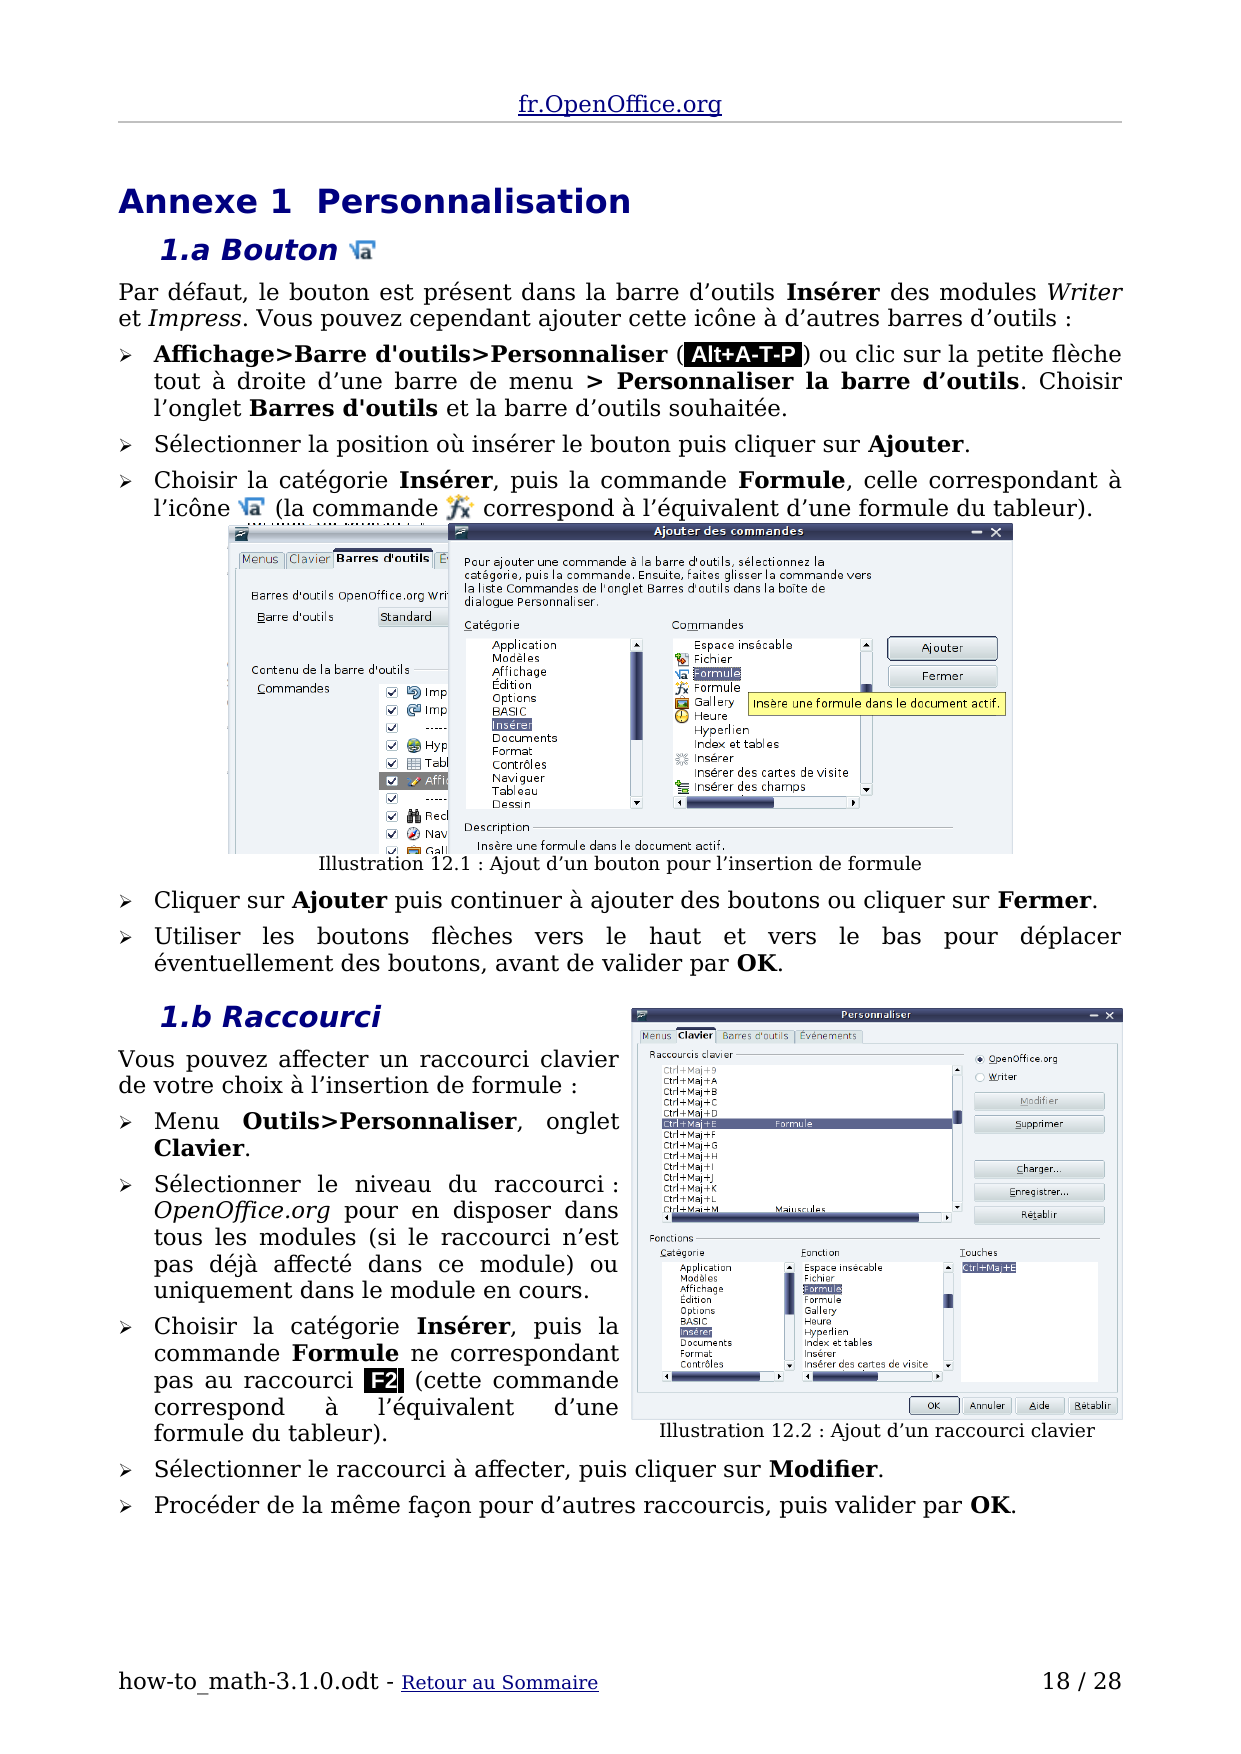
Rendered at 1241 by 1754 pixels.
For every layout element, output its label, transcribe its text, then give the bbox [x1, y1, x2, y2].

picture [227, 523, 1013, 854]
text Vous pouvez affecter un raccourci clavier de votre choix à l’insertion de formule : [118, 1046, 631, 1099]
picture [446, 493, 476, 522]
subtitle Bouton [159, 233, 1122, 267]
list Choisir la catégorie Insérer, puis la commande Formule ne correspondant pas au raccourci F2 (cette commande correspond à l’équivalent d’une formule du tableur). [118, 1313, 1122, 1447]
list Affichage>Barre d'outils>Personnaliser ( Alt+A-T-P ) ou clic sur la petite flèche tout à droite d’une barre de menu > Personnaliser la barre d’outils. Choisir l’onglet Barres d'outils et la barre d’outils souhaitée. [118, 341, 1122, 422]
picture [631, 1008, 1123, 1420]
list Menu Outils>Personnaliser, onglet Clavier. [118, 1108, 631, 1162]
picture [237, 496, 268, 517]
list Cliquer sur Ajouter puis continuer à ajouter des boutons ou cliquer sur Fermer. [118, 531, 1122, 914]
list Sélectionner le niveau du raccourci : OpenOffice.org pour en disposer dans tous les modules (si le raccourci n’est pas déjà affecté dans ce module) ou uniquement dans le module en cours. [118, 1171, 631, 1304]
list Choisir la catégorie Insérer, puis la commande Formule, celle correspondant à l’icône (la commande correspond à l’équivalent d’une formule du tableur). [118, 467, 1122, 522]
list Illustration 12.2 : Ajout d’un raccourci clavier [631, 1420, 1123, 1441]
text Par défaut, le bouton est présent dans la barre d’outils Insérer des modules Writer et Impress. Vous pouvez cependant ajouter cette icône à d’autres barres d’outils : [118, 278, 1122, 332]
list Sélectionner la position où insérer le bouton puis cliquer sur Ajouter. [118, 431, 1122, 458]
list Illustration 12.1 : Ajout d’un bouton pour l’insertion de formule [227, 854, 1013, 875]
list Sélectionner le raccourci à affecter, puis cliquer sur Modifier. [118, 1456, 1122, 1483]
picture [348, 239, 379, 261]
list Procéder de la même façon pour d’autres raccourcis, puis valider par OK. [118, 1492, 1122, 1519]
subtitle Raccourci [159, 1000, 1122, 1034]
subtitle Personnalisation [118, 182, 1122, 221]
list Utiliser les boutons flèches vers le haut et vers le bas pour déplacer éventuellement des boutons, avant de valider par OK. [118, 923, 1122, 976]
